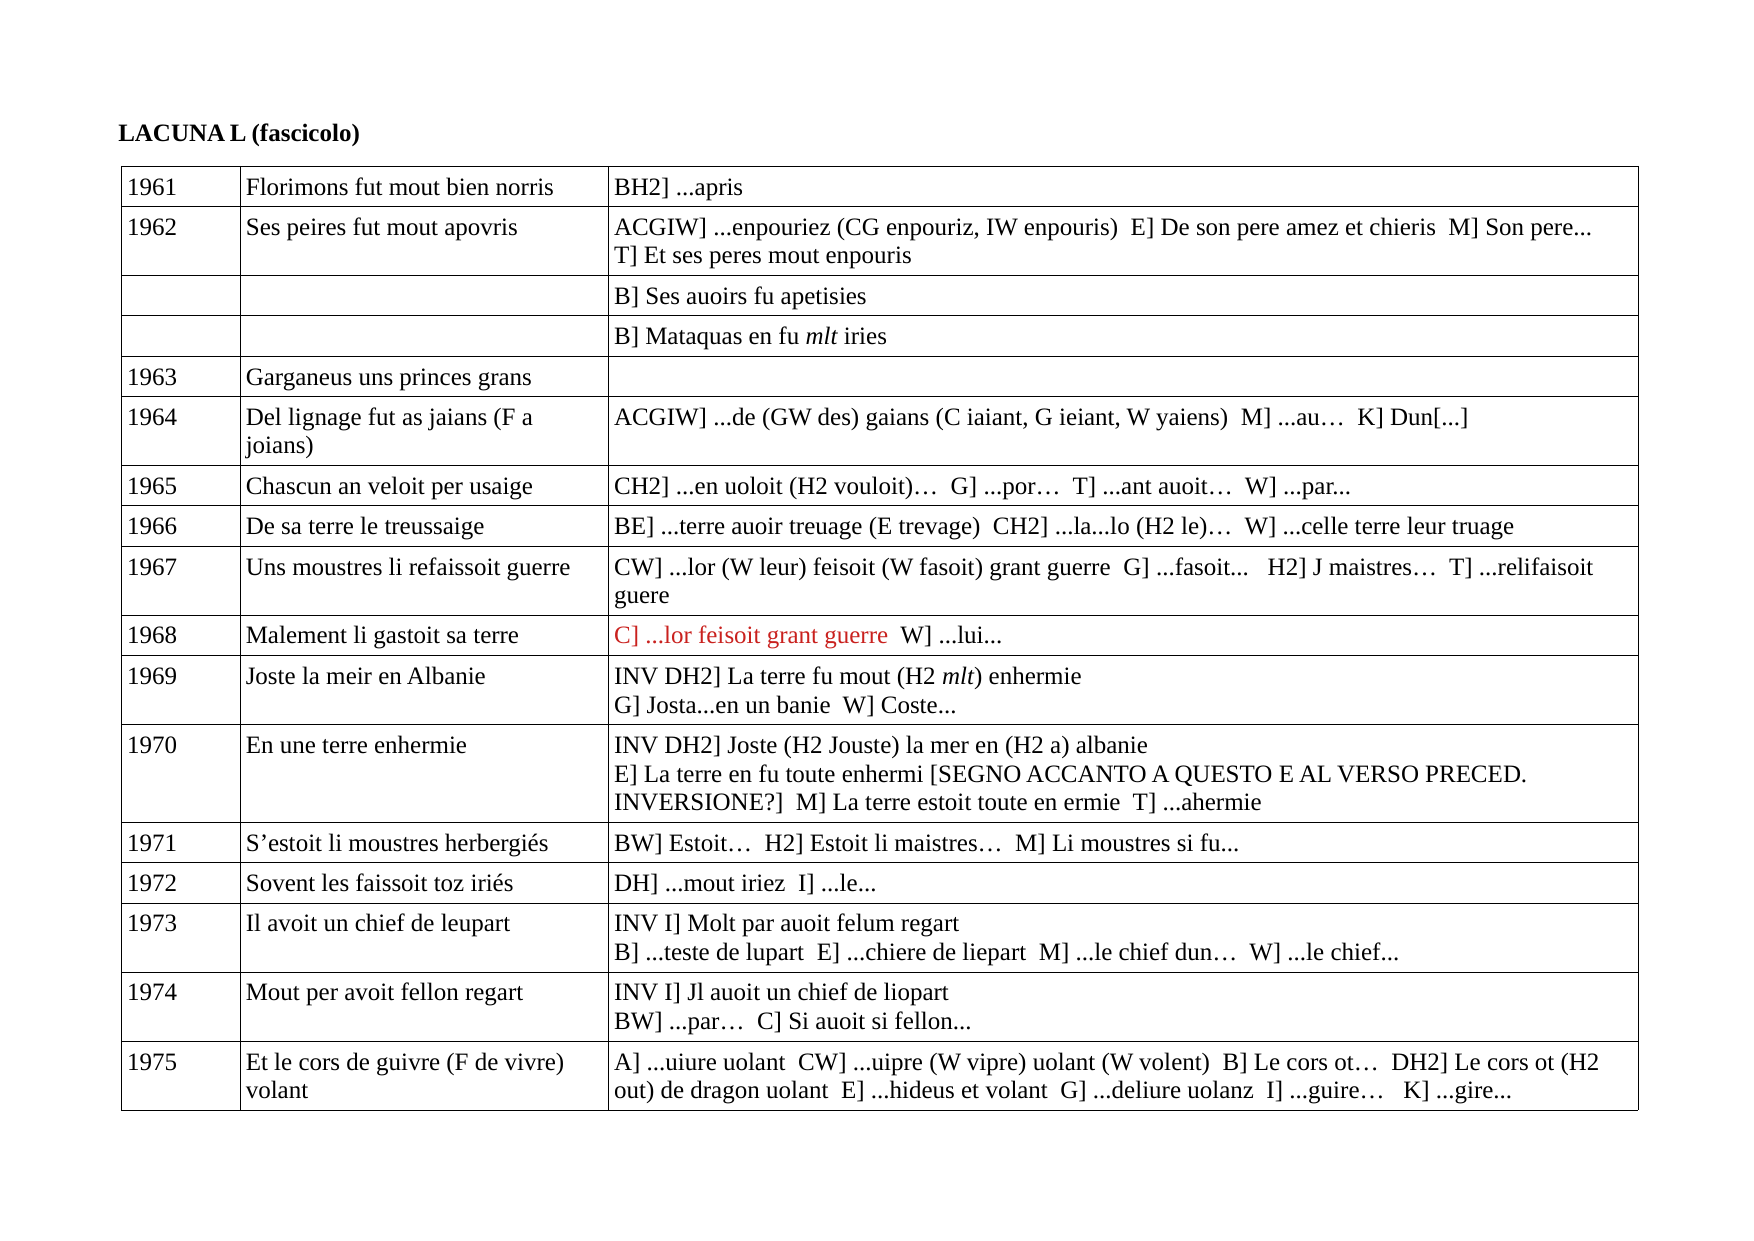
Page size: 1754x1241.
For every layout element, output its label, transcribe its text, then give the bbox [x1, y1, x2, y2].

table_header Florimons fut mout bien norris [241, 167, 608, 206]
table_cell INV I] Molt par auoit felum regart B] ...teste de lupart E] ...chiere de liepart M] ...le chief dun… W] ...le chief... [609, 904, 1638, 972]
table_cell Sovent les faissoit toz iriés [241, 863, 608, 903]
table_cell 1972 [122, 863, 240, 903]
table_cell 1963 [122, 357, 240, 396]
table_cell 1975 [122, 1042, 240, 1110]
table_cell En une terre enhermie [241, 725, 608, 822]
table_cell 1971 [122, 823, 240, 862]
table_cell Uns moustres li refaissoit guerre [241, 547, 608, 615]
table_cell CH2] ...en uoloit (H2 vouloit)… G] ...por… T] ...ant auoit… W] ...par... [609, 466, 1638, 505]
table_cell BW] Estoit… H2] Estoit li maistres… M] Li moustres si fu... [609, 823, 1638, 862]
table_cell [241, 276, 608, 315]
table_cell S’estoit li moustres herbergiés [241, 823, 608, 862]
table_cell Et le cors de guivre (F de vivre) volant [241, 1042, 608, 1110]
table_cell 1962 [122, 207, 240, 275]
table_cell 1964 [122, 397, 240, 465]
table_cell 1965 [122, 466, 240, 505]
table_cell ACGIW] ...de (GW des) gaians (C iaiant, G ieiant, W yaiens) M] ...au… K] Dun[...] [609, 397, 1638, 465]
table_cell BE] ...terre auoir treuage (E trevage) CH2] ...la...lo (H2 le)… W] ...celle terre leur truage [609, 506, 1638, 546]
table_header BH2] ...apris [609, 167, 1638, 206]
table_cell INV DH2] Joste (H2 Jouste) la mer en (H2 a) albanie E] La terre en fu toute enhermi [SEGNO ACCANTO A QUESTO E AL VERSO PRECED. INVERSIONE?] M] La terre estoit toute en ermie T] ...ahermie [609, 725, 1638, 822]
table_cell De sa terre le treussaige [241, 506, 608, 546]
table_cell DH] ...mout iriez I] ...le... [609, 863, 1638, 903]
table_cell Il avoit un chief de leupart [241, 904, 608, 972]
table_cell Ses peires fut mout apovris [241, 207, 608, 275]
table_cell 1967 [122, 547, 240, 615]
table_cell B] Mataquas en fu mlt iries [609, 316, 1638, 356]
table_cell INV DH2] La terre fu mout (H2 mlt) enhermie G] Josta...en un banie W] Coste... [609, 656, 1638, 724]
table_cell ACGIW] ...enpouriez (CG enpouriz, IW enpouris) E] De son pere amez et chieris M] Son pere... T] Et ses peres mout enpouris [609, 207, 1638, 275]
table_cell B] Ses auoirs fu apetisies [609, 276, 1638, 315]
table_cell 1970 [122, 725, 240, 822]
table_cell [241, 316, 608, 356]
table_cell [122, 316, 240, 356]
table_cell A] ...uiure uolant CW] ...uipre (W vipre) uolant (W volent) B] Le cors ot… DH2] Le cors ot (H2 out) de dragon uolant E] ...hideus et volant G] ...deliure uolanz I] ...guire… K] ...gire... [609, 1042, 1638, 1110]
table_cell 1968 [122, 616, 240, 655]
table_header 1961 [122, 167, 240, 206]
table_cell Del lignage fut as jaians (F a joians) [241, 397, 608, 465]
table_cell Chascun an veloit per usaige [241, 466, 608, 505]
table_cell Malement li gastoit sa terre [241, 616, 608, 655]
table_cell 1966 [122, 506, 240, 546]
table_cell Garganeus uns princes grans [241, 357, 608, 396]
table_cell 1973 [122, 904, 240, 972]
table_cell C] ...lor feisoit grant guerre W] ...lui... [609, 616, 1638, 655]
table_cell [609, 357, 1638, 396]
table_cell CW] ...lor (W leur) feisoit (W fasoit) grant guerre G] ...fasoit... H2] J maistres… T] ...relifaisoit guere [609, 547, 1638, 615]
table_cell 1974 [122, 973, 240, 1041]
table_cell [122, 276, 240, 315]
table_cell Mout per avoit fellon regart [241, 973, 608, 1041]
table_cell 1969 [122, 656, 240, 724]
text LACUNA L (fascicolo) [118, 118, 1636, 147]
table_cell Joste la meir en Albanie [241, 656, 608, 724]
table_cell INV I] Jl auoit un chief de liopart BW] ...par… C] Si auoit si fellon... [609, 973, 1638, 1041]
